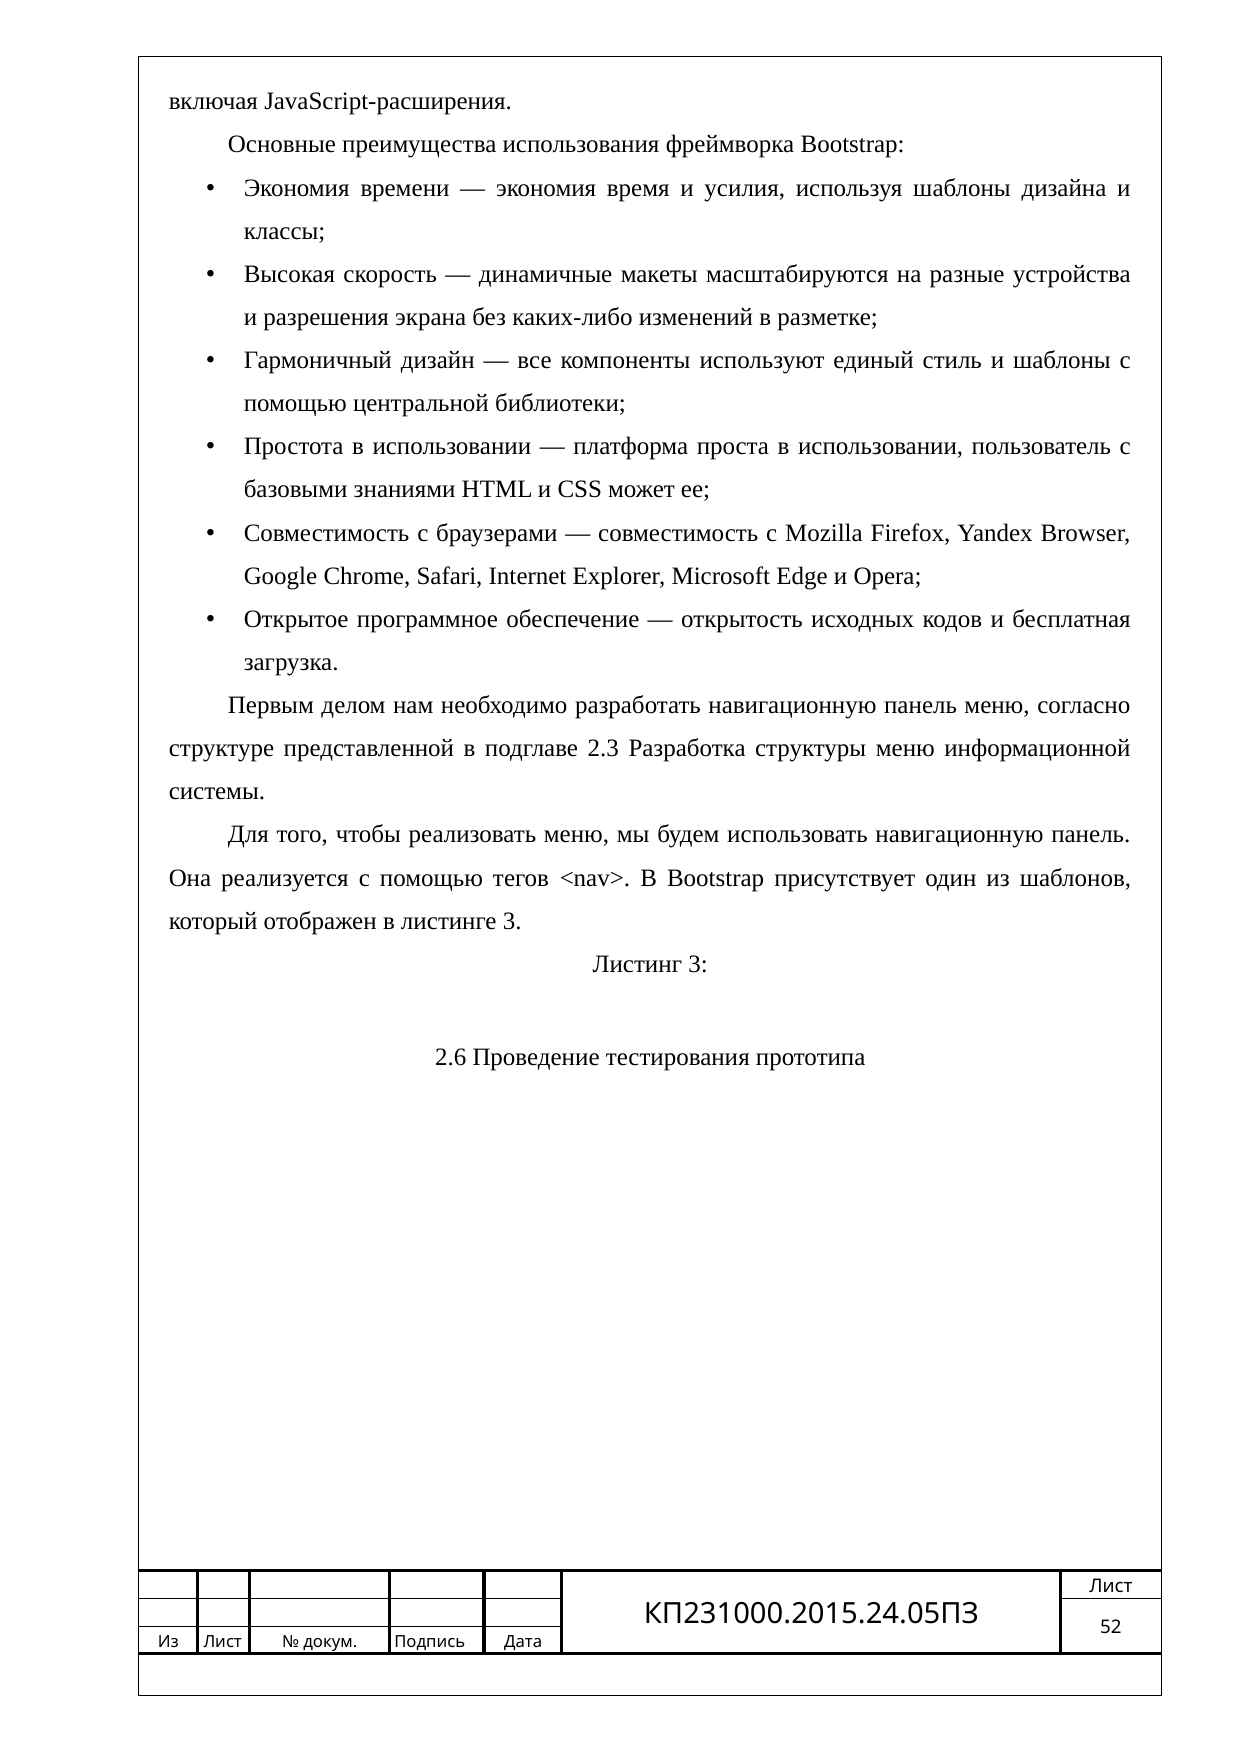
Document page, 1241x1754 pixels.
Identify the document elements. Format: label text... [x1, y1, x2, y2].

list Гармоничный дизайн — все компоненты используют единый стиль и шаблоны с помощью центральной библиотеки; [206, 345, 1132, 417]
list Простота в использовании — платформа проста в использовании, пользователь с базовыми знаниями HTML и CSS может ее; [206, 431, 1132, 503]
list Совместимость с браузерами — совместимость с Mozilla Firefox, Yandex Browser, Google Chrome, Safari, Internet Explorer, Microsoft Edge и Opera; [206, 518, 1132, 589]
list Высокая скорость — динамичные макеты масштабируются на разные устройства и разрешения экрана без каких-либо изменений в разметке; [206, 259, 1132, 331]
text Основные преимущества использования фреймворка Bootstrap: [168, 129, 1132, 158]
list Открытое программное обеспечение — открытость исходных кодов и бесплатная загрузка. [206, 604, 1132, 676]
text Листинг 3: [168, 949, 1132, 978]
list Экономия времени — экономия время и усилия, используя шаблоны дизайна и классы; [206, 173, 1132, 244]
subtitle 2.6 Проведение тестирования прототипа [168, 1042, 1132, 1071]
text включая JavaScript-расширения. [168, 86, 1132, 115]
text Первым делом нам необходимо разработать навигационную панель меню, согласно структуре представленной в подглаве 2.3 Разработка структуры меню информационной системы. [168, 690, 1132, 805]
text Для того, чтобы реализовать меню, мы будем использовать навигационную панель. Она реализуется с помощью тегов <nav>. В Bootstrap присутствует один из шаблонов, который отображен в листинге 3. [168, 819, 1132, 934]
